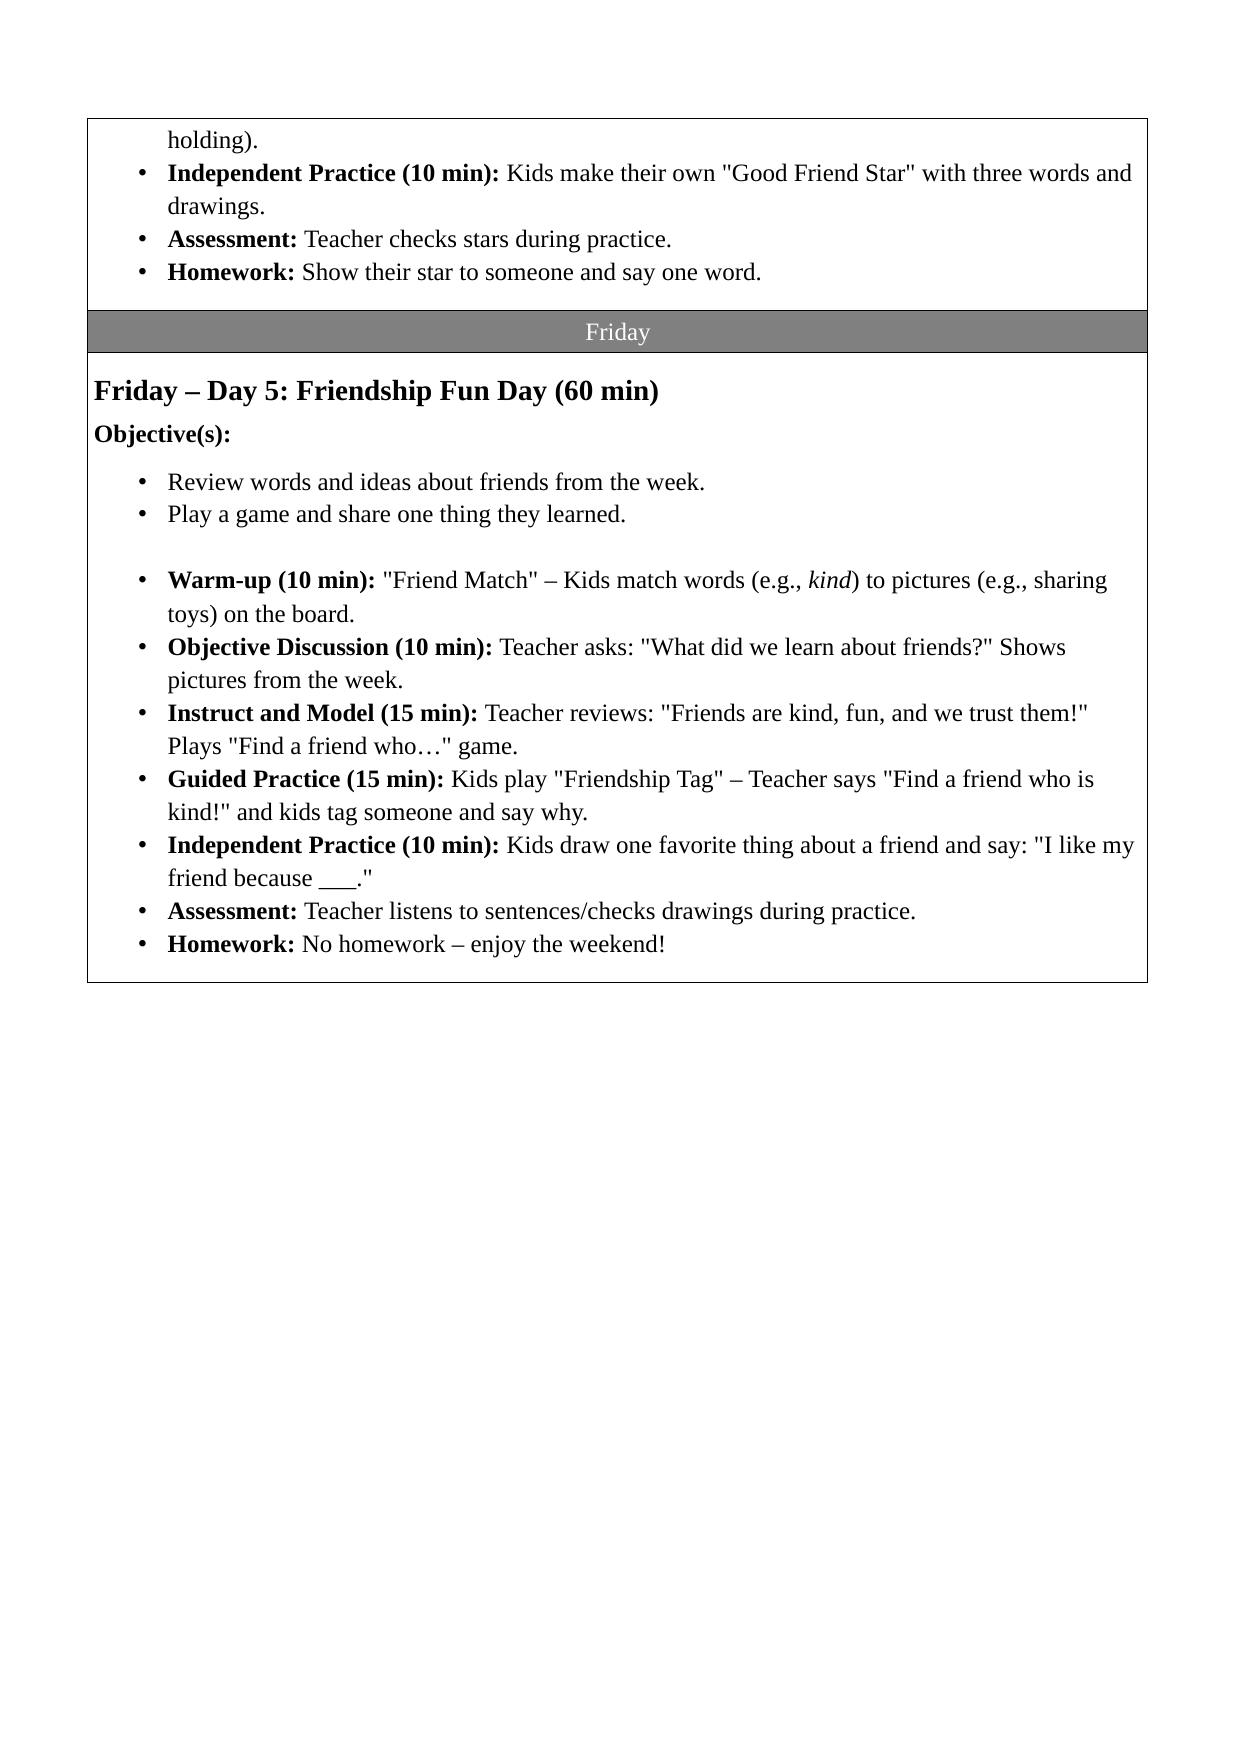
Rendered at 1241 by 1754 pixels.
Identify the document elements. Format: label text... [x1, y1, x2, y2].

table_cell Friday – Day 5: Friendship Fun Day (60 min) Objective(s): Review words and ideas about friends from the week. Play a game and share one thing they learned. Warm-up (10 min): "Friend Match" – Kids match words (e.g., kind) to pictures (e.g., sharing toys) on the board. Objective Discussion (10 min): Teacher asks: "What did we learn about friends?" Shows pictures from the week. Instruct and Model (15 min): Teacher reviews: "Friends are kind, fun, and we trust them!" Plays "Find a friend who…" game. Guided Practice (15 min): Kids play "Friendship Tag" – Teacher says "Find a friend who is kind!" and kids tag someone and say why. Independent Practice (10 min): Kids draw one favorite thing about a friend and say: "I like my friend because ___." Assessment: Teacher listens to sentences/checks drawings during practice. Homework: No homework – enjoy the weekend! [88, 353, 1147, 982]
table_cell Thursday – Day 4: What Makes a Good Friend? (60 min) Objective(s): Name three things that make a good friend (e.g., kind, funny, shares). Make a "Good Friend Star" with words and pictures. Warm-up (10 min): "Friend Bingo" – Kids mark words like kind, funny, helps on a bingo card as teacher calls them out. Objective Discussion (10 min): Teacher asks: "What do you like in a friend?" Shows a star with words like kind and funny. Instruct and Model (15 min): Teacher explains "Good friends are kind and help us" and draws a star with examples (e.g., "Funny – tells jokes"). Guided Practice (15 min): Kids pick three words in pairs and draw them (e.g., "helps" – hands holding). Independent Practice (10 min): Kids make their own "Good Friend Star" with three words and drawings. Assessment: Teacher checks stars during practice. Homework: Show their star to someone and say one word. [88, 119, 1147, 310]
table_cell Friday [88, 311, 1147, 352]
